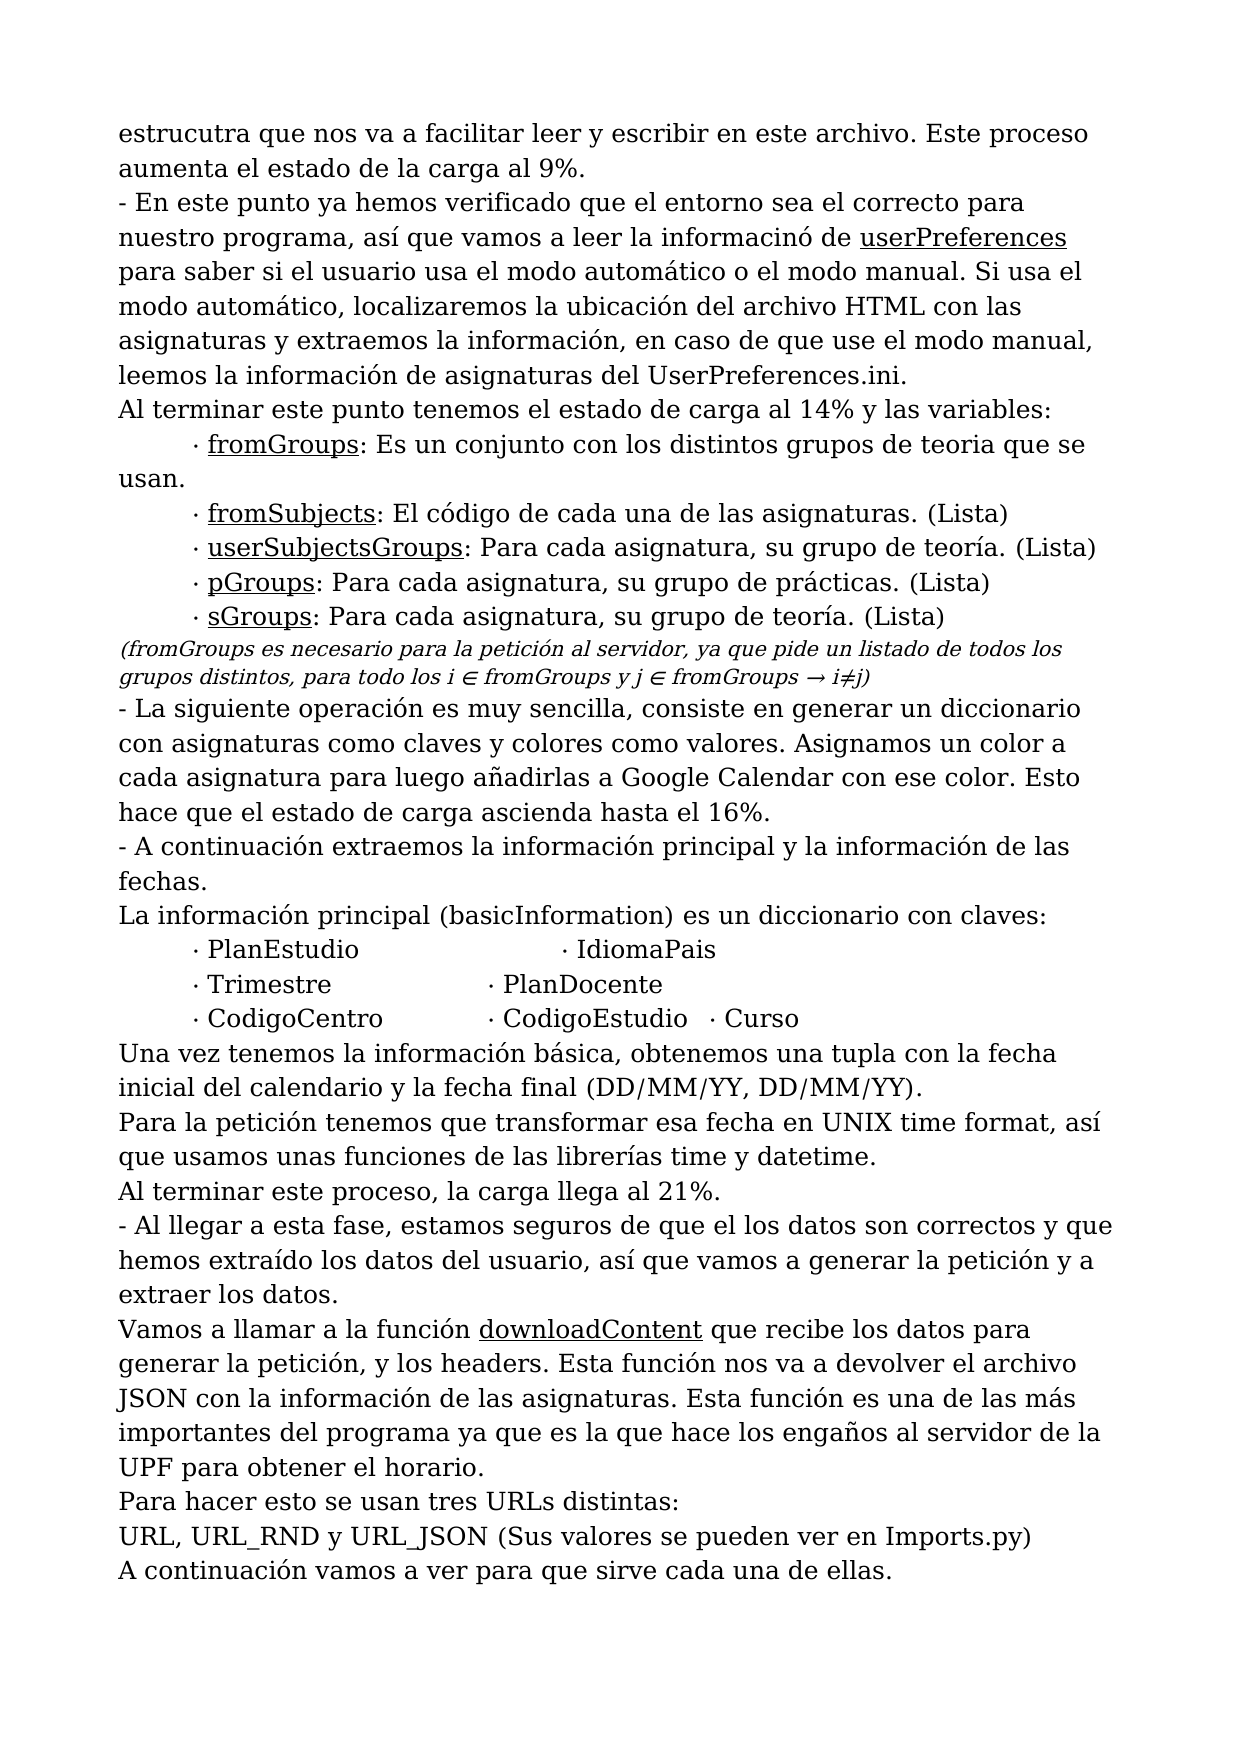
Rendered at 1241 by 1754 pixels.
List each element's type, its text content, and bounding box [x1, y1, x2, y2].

text - La siguiente operación es muy sencilla, consiste en generar un diccionario con asignaturas como claves y colores como valores. Asignamos un color a cada asignatura para luego añadirlas a Google Calendar con ese color. Esto hace que el estado de carga ascienda hasta el 16%. [118, 693, 1122, 826]
text (fromGroups es necesario para la petición al servidor, ya que pide un listado de todos los grupos distintos, para todo los i ∈ fromGroups y j ∈ fromGroups → i≠j) [118, 635, 1122, 689]
text URL, URL_RND y URL_JSON (Sus valores se pueden ver en Imports.py) [118, 1520, 1122, 1550]
text estrucutra que nos va a facilitar leer y escribir en este archivo. Este proceso aumenta el estado de la carga al 9%. [118, 118, 1122, 183]
text - A continuación extraemos la información principal y la información de las fechas. [118, 831, 1122, 895]
text · PlanEstudio · IdiomaPais [118, 934, 1122, 964]
text - En este punto ya hemos verificado que el entorno sea el correcto para nuestro programa, así que vamos a leer la informacinó de userPreferences para saber si el usuario usa el modo automático o el modo manual. Si usa el modo automático, localizaremos la ubicación del archivo HTML con las asignaturas y extraemos la información, en caso de que use el modo manual, leemos la información de asignaturas del UserPreferences.ini. [118, 187, 1122, 389]
text · userSubjectsGroups: Para cada asignatura, su grupo de teoría. (Lista) [118, 532, 1122, 562]
text · Trimestre · PlanDocente [118, 969, 1122, 999]
text Al terminar este punto tenemos el estado de carga al 14% y las variables: [118, 394, 1122, 424]
text · CodigoCentro · CodigoEstudio · Curso [118, 1003, 1122, 1033]
text La información principal (basicInformation) es un diccionario con claves: [118, 900, 1122, 930]
text Una vez tenemos la información básica, obtenemos una tupla con la fecha inicial del calendario y la fecha final (DD/MM/YY, DD/MM/YY). [118, 1038, 1122, 1102]
text - Al llegar a esta fase, estamos seguros de que el los datos son correctos y que hemos extraído los datos del usuario, así que vamos a generar la petición y a extraer los datos. [118, 1210, 1122, 1309]
text · pGroups: Para cada asignatura, su grupo de prácticas. (Lista) [118, 566, 1122, 596]
text · sGroups: Para cada asignatura, su grupo de teoría. (Lista) [118, 601, 1122, 631]
text A continuación vamos a ver para que sirve cada una de ellas. [118, 1555, 1122, 1585]
text Para hacer esto se usan tres URLs distintas: [118, 1486, 1122, 1516]
text Vamos a llamar a la función downloadContent que recibe los datos para generar la petición, y los headers. Esta función nos va a devolver el archivo JSON con la información de las asignaturas. Esta función es una de las más importantes del programa ya que es la que hace los engaños al servidor de la UPF para obtener el horario. [118, 1313, 1122, 1481]
text · fromSubjects: El código de cada una de las asignaturas. (Lista) [118, 497, 1122, 527]
text Para la petición tenemos que transformar esa fecha en UNIX time format, así que usamos unas funciones de las librerías time y datetime. [118, 1107, 1122, 1171]
text · fromGroups: Es un conjunto con los distintos grupos de teoria que se usan. [118, 428, 1122, 493]
text Al terminar este proceso, la carga llega al 21%. [118, 1176, 1122, 1206]
